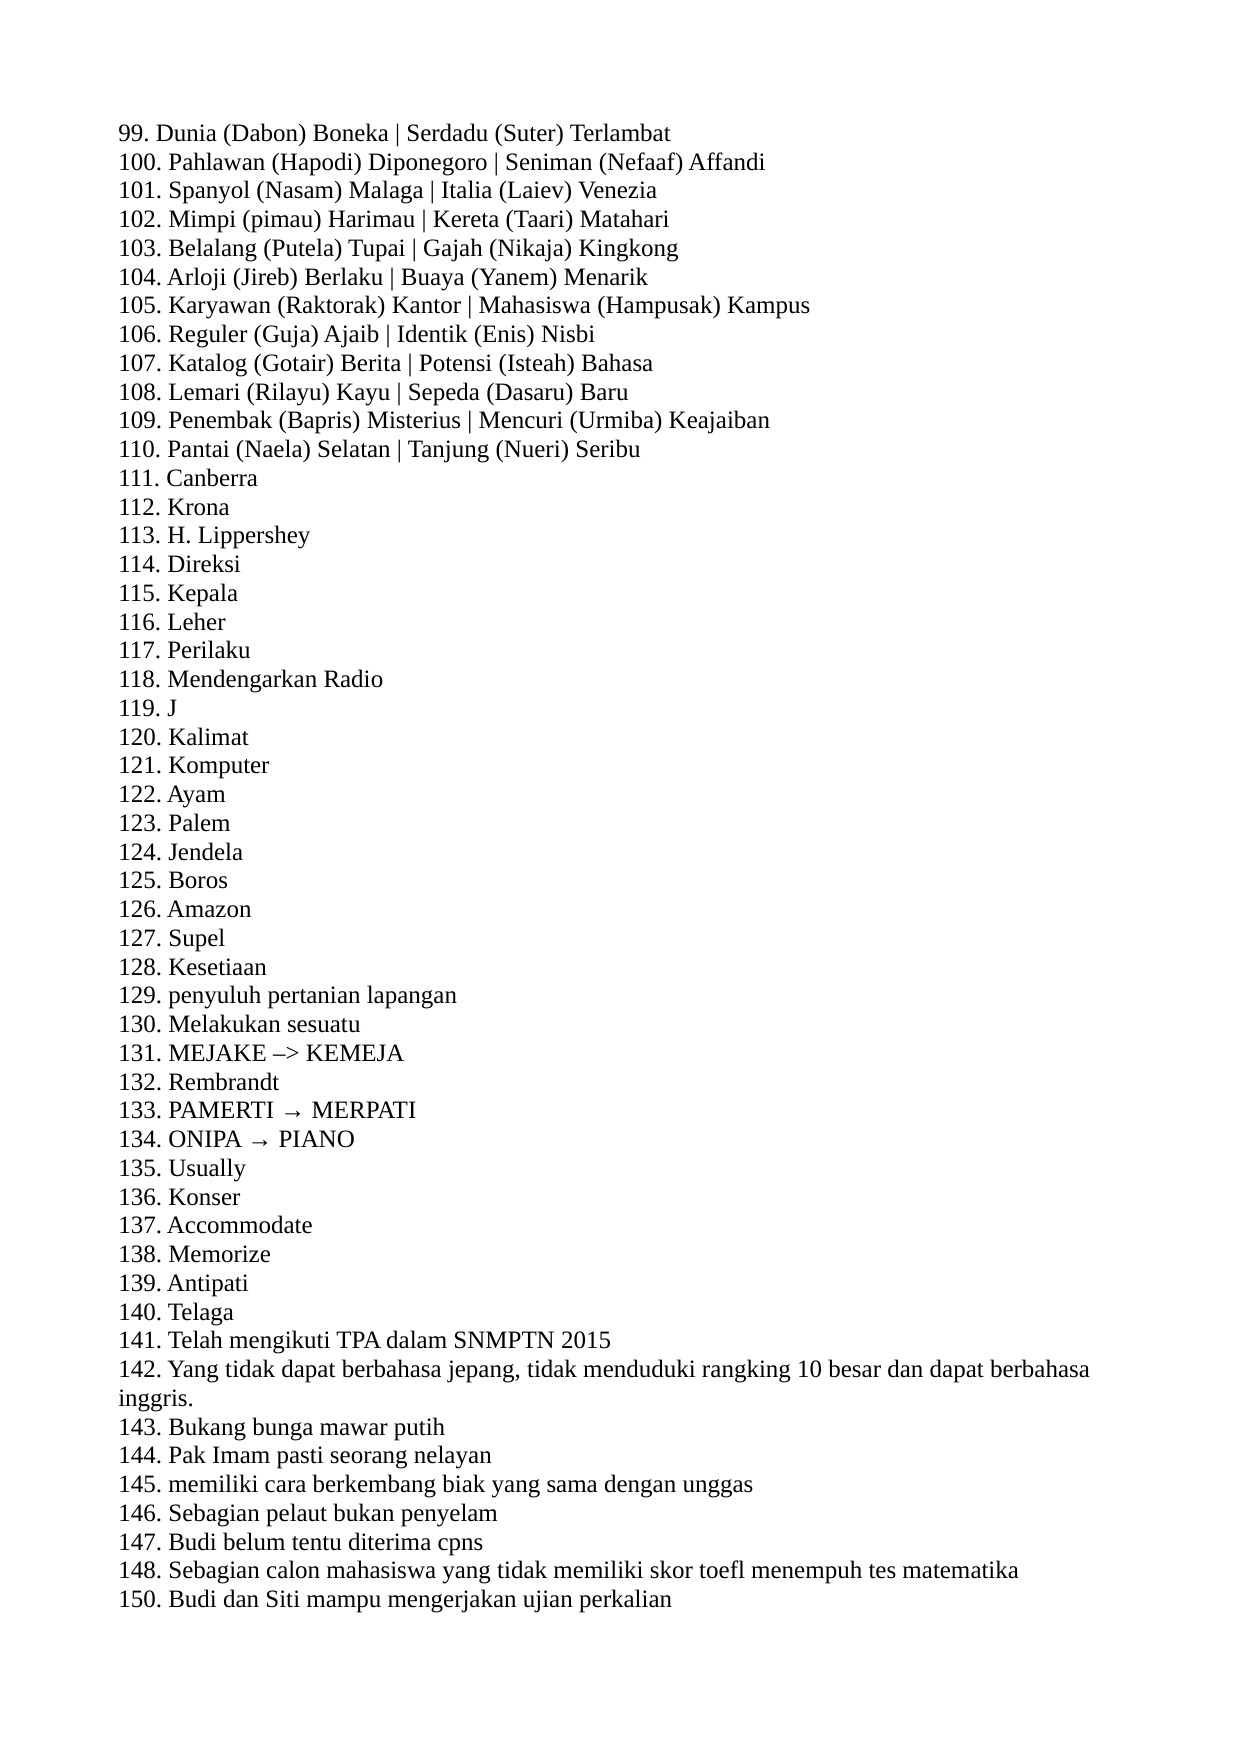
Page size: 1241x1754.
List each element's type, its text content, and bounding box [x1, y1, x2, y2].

text 134. ONIPA → PIANO [118, 1124, 1122, 1153]
text 139. Antipati [118, 1268, 1122, 1297]
text 118. Mendengarkan Radio [118, 664, 1122, 693]
text 131. MEJAKE –> KEMEJA [118, 1038, 1122, 1067]
text 129. penyuluh pertanian lapangan [118, 981, 1122, 1009]
text 138. Memorize [118, 1239, 1122, 1268]
text 99. Dunia (Dabon) Boneka | Serdadu (Suter) Terlambat [118, 118, 1122, 147]
text 120. Kalimat [118, 722, 1122, 751]
text 107. Katalog (Gotair) Berita | Potensi (Isteah) Bahasa [118, 348, 1122, 377]
text 140. Telaga [118, 1297, 1122, 1326]
text 121. Komputer [118, 751, 1122, 779]
text 103. Belalang (Putela) Tupai | Gajah (Nikaja) Kingkong [118, 233, 1122, 262]
text 128. Kesetiaan [118, 952, 1122, 981]
text 104. Arloji (Jireb) Berlaku | Buaya (Yanem) Menarik [118, 262, 1122, 291]
text 112. Krona [118, 492, 1122, 521]
text 145. memiliki cara berkembang biak yang sama dengan unggas [118, 1469, 1122, 1498]
text 148. Sebagian calon mahasiswa yang tidak memiliki skor toefl menempuh tes matematika [118, 1556, 1122, 1584]
text 127. Supel [118, 923, 1122, 952]
text 100. Pahlawan (Hapodi) Diponegoro | Seniman (Nefaaf) Affandi [118, 147, 1122, 176]
text 143. Bukang bunga mawar putih [118, 1412, 1122, 1441]
text 137. Accommodate [118, 1211, 1122, 1239]
text 136. Konser [118, 1182, 1122, 1211]
text 123. Palem [118, 808, 1122, 837]
text 109. Penembak (Bapris) Misterius | Mencuri (Urmiba) Keajaiban [118, 406, 1122, 434]
text 144. Pak Imam pasti seorang nelayan [118, 1441, 1122, 1469]
text 124. Jendela [118, 837, 1122, 866]
text 110. Pantai (Naela) Selatan | Tanjung (Nueri) Seribu [118, 434, 1122, 463]
text 108. Lemari (Rilayu) Kayu | Sepeda (Dasaru) Baru [118, 377, 1122, 406]
text 142. Yang tidak dapat berbahasa jepang, tidak menduduki rangking 10 besar dan dapat berbahasa inggris. [118, 1354, 1122, 1412]
text 116. Leher [118, 607, 1122, 636]
text 133. PAMERTI → MERPATI [118, 1096, 1122, 1124]
text 150. Budi dan Siti mampu mengerjakan ujian perkalian [118, 1584, 1122, 1613]
text 106. Reguler (Guja) Ajaib | Identik (Enis) Nisbi [118, 319, 1122, 348]
text 113. H. Lippershey [118, 521, 1122, 549]
text 105. Karyawan (Raktorak) Kantor | Mahasiswa (Hampusak) Kampus [118, 291, 1122, 319]
text 132. Rembrandt [118, 1067, 1122, 1096]
text 135. Usually [118, 1153, 1122, 1182]
text 146. Sebagian pelaut bukan penyelam [118, 1498, 1122, 1527]
text 147. Budi belum tentu diterima cpns [118, 1527, 1122, 1556]
text 102. Mimpi (pimau) Harimau | Kereta (Taari) Matahari [118, 204, 1122, 233]
text 117. Perilaku [118, 636, 1122, 664]
text 130. Melakukan sesuatu [118, 1009, 1122, 1038]
text 115. Kepala [118, 578, 1122, 607]
text 111. Canberra [118, 463, 1122, 492]
text 101. Spanyol (Nasam) Malaga | Italia (Laiev) Venezia [118, 176, 1122, 204]
text 114. Direksi [118, 549, 1122, 578]
text 126. Amazon [118, 894, 1122, 923]
text 125. Boros [118, 866, 1122, 894]
text 119. J [118, 693, 1122, 722]
text 141. Telah mengikuti TPA dalam SNMPTN 2015 [118, 1326, 1122, 1354]
text 122. Ayam [118, 779, 1122, 808]
